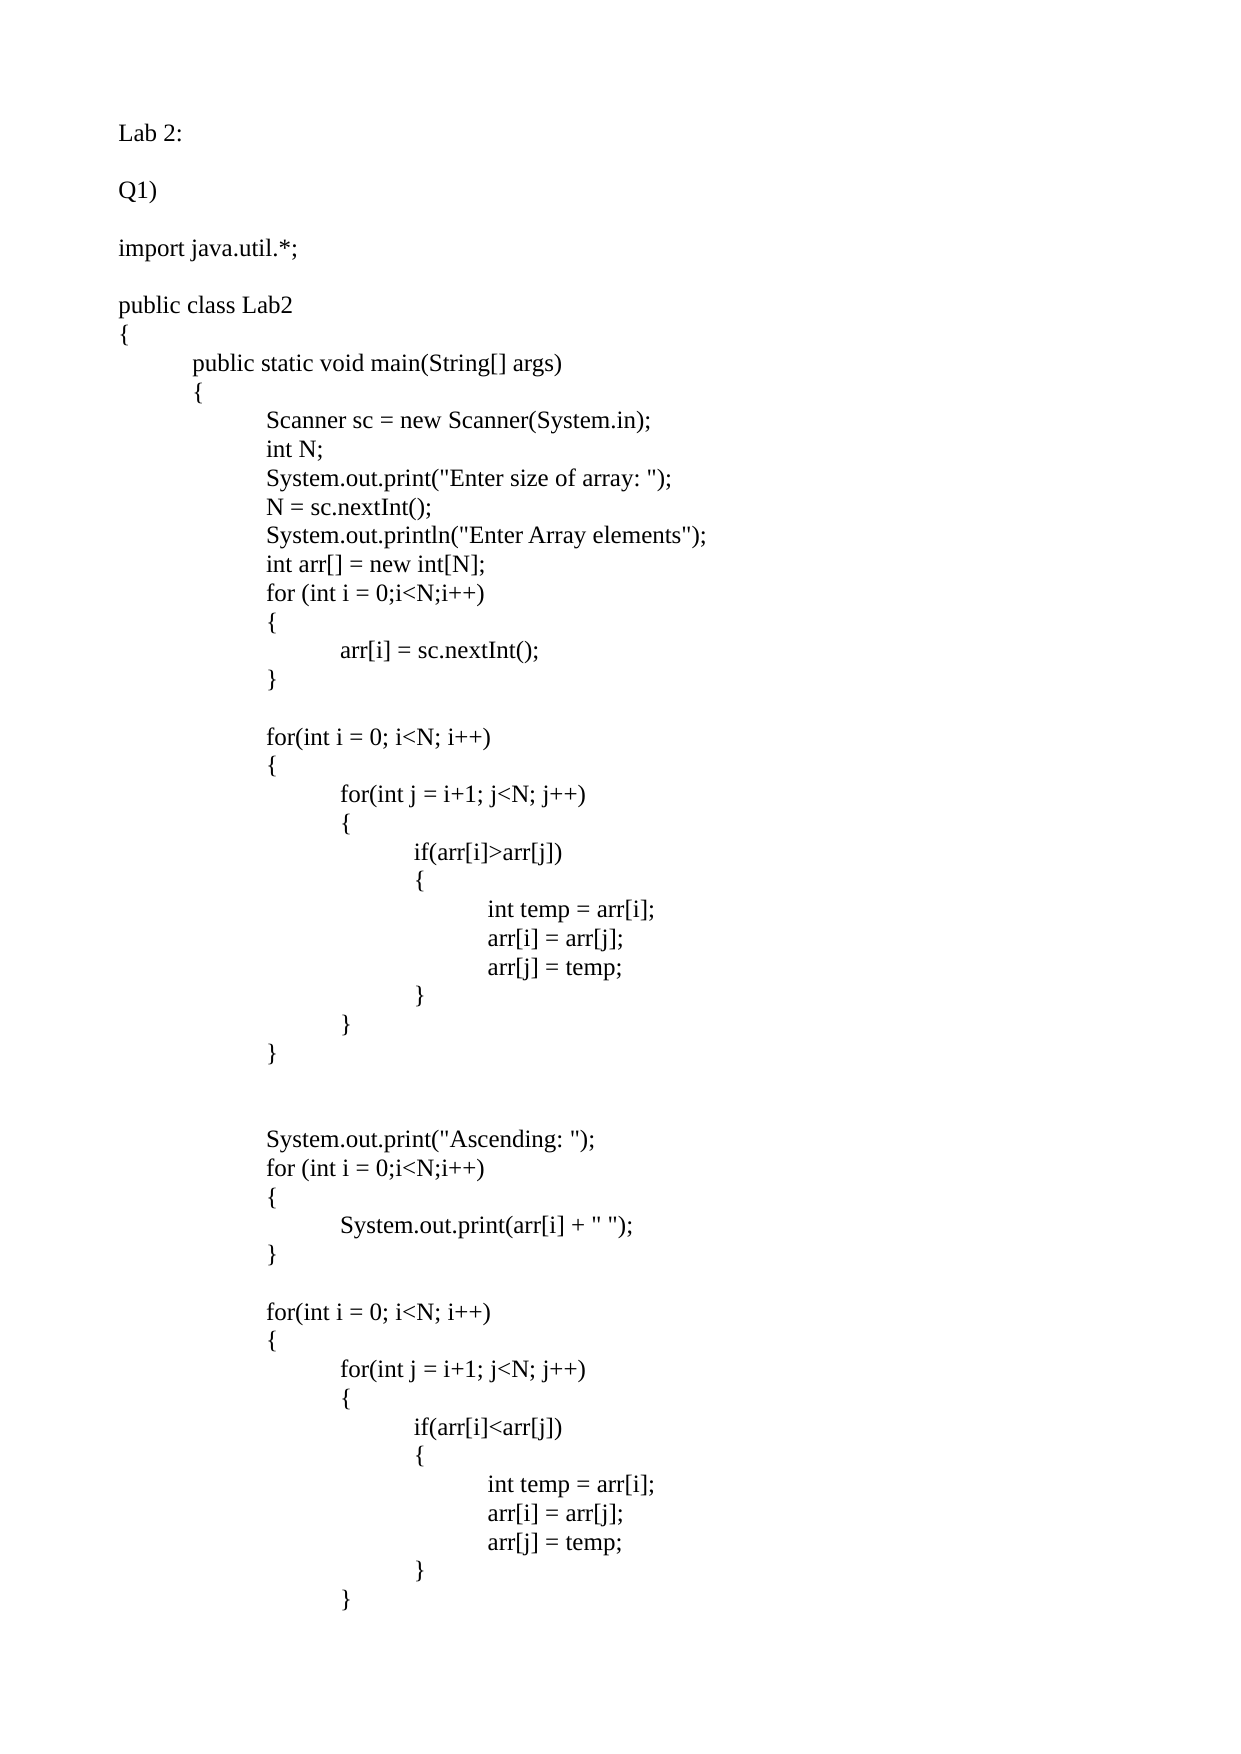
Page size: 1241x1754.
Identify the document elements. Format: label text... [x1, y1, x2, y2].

text } [118, 981, 1122, 1009]
text } [118, 1239, 1122, 1268]
text if(arr[i]>arr[j]) [118, 837, 1122, 866]
text { [118, 751, 1122, 779]
text } [118, 664, 1122, 693]
text for(int j = i+1; j<N; j++) [118, 1354, 1122, 1383]
text Q1) [118, 176, 1122, 204]
text int temp = arr[i]; [118, 894, 1122, 923]
text for (int i = 0;i<N;i++) [118, 578, 1122, 607]
text public class Lab2 [118, 291, 1122, 319]
text { [118, 866, 1122, 894]
text System.out.print("Ascending: "); [118, 1124, 1122, 1153]
text Scanner sc = new Scanner(System.in); [118, 406, 1122, 434]
text { [118, 808, 1122, 837]
text { [118, 319, 1122, 348]
text } [118, 1584, 1122, 1613]
text arr[i] = arr[j]; [118, 923, 1122, 952]
text if(arr[i]<arr[j]) [118, 1412, 1122, 1441]
text int arr[] = new int[N]; [118, 549, 1122, 578]
text } [118, 1038, 1122, 1067]
text arr[i] = arr[j]; [118, 1498, 1122, 1527]
text { [118, 1383, 1122, 1412]
text int N; [118, 434, 1122, 463]
text for(int i = 0; i<N; i++) [118, 1297, 1122, 1326]
text int temp = arr[i]; [118, 1469, 1122, 1498]
text arr[j] = temp; [118, 952, 1122, 981]
text arr[i] = sc.nextInt(); [118, 636, 1122, 664]
text { [118, 1182, 1122, 1211]
text arr[j] = temp; [118, 1527, 1122, 1556]
text { [118, 377, 1122, 406]
text System.out.print(arr[i] + " "); [118, 1211, 1122, 1239]
text for(int i = 0; i<N; i++) [118, 722, 1122, 751]
text N = sc.nextInt(); [118, 492, 1122, 521]
text Lab 2: [118, 118, 1122, 147]
text public static void main(String[] args) [118, 348, 1122, 377]
text System.out.print("Enter size of array: "); [118, 463, 1122, 492]
text import java.util.*; [118, 233, 1122, 262]
text { [118, 1326, 1122, 1354]
text for(int j = i+1; j<N; j++) [118, 779, 1122, 808]
text { [118, 1441, 1122, 1469]
text } [118, 1009, 1122, 1038]
text { [118, 607, 1122, 636]
text for (int i = 0;i<N;i++) [118, 1153, 1122, 1182]
text System.out.println("Enter Array elements"); [118, 521, 1122, 549]
text } [118, 1556, 1122, 1584]
